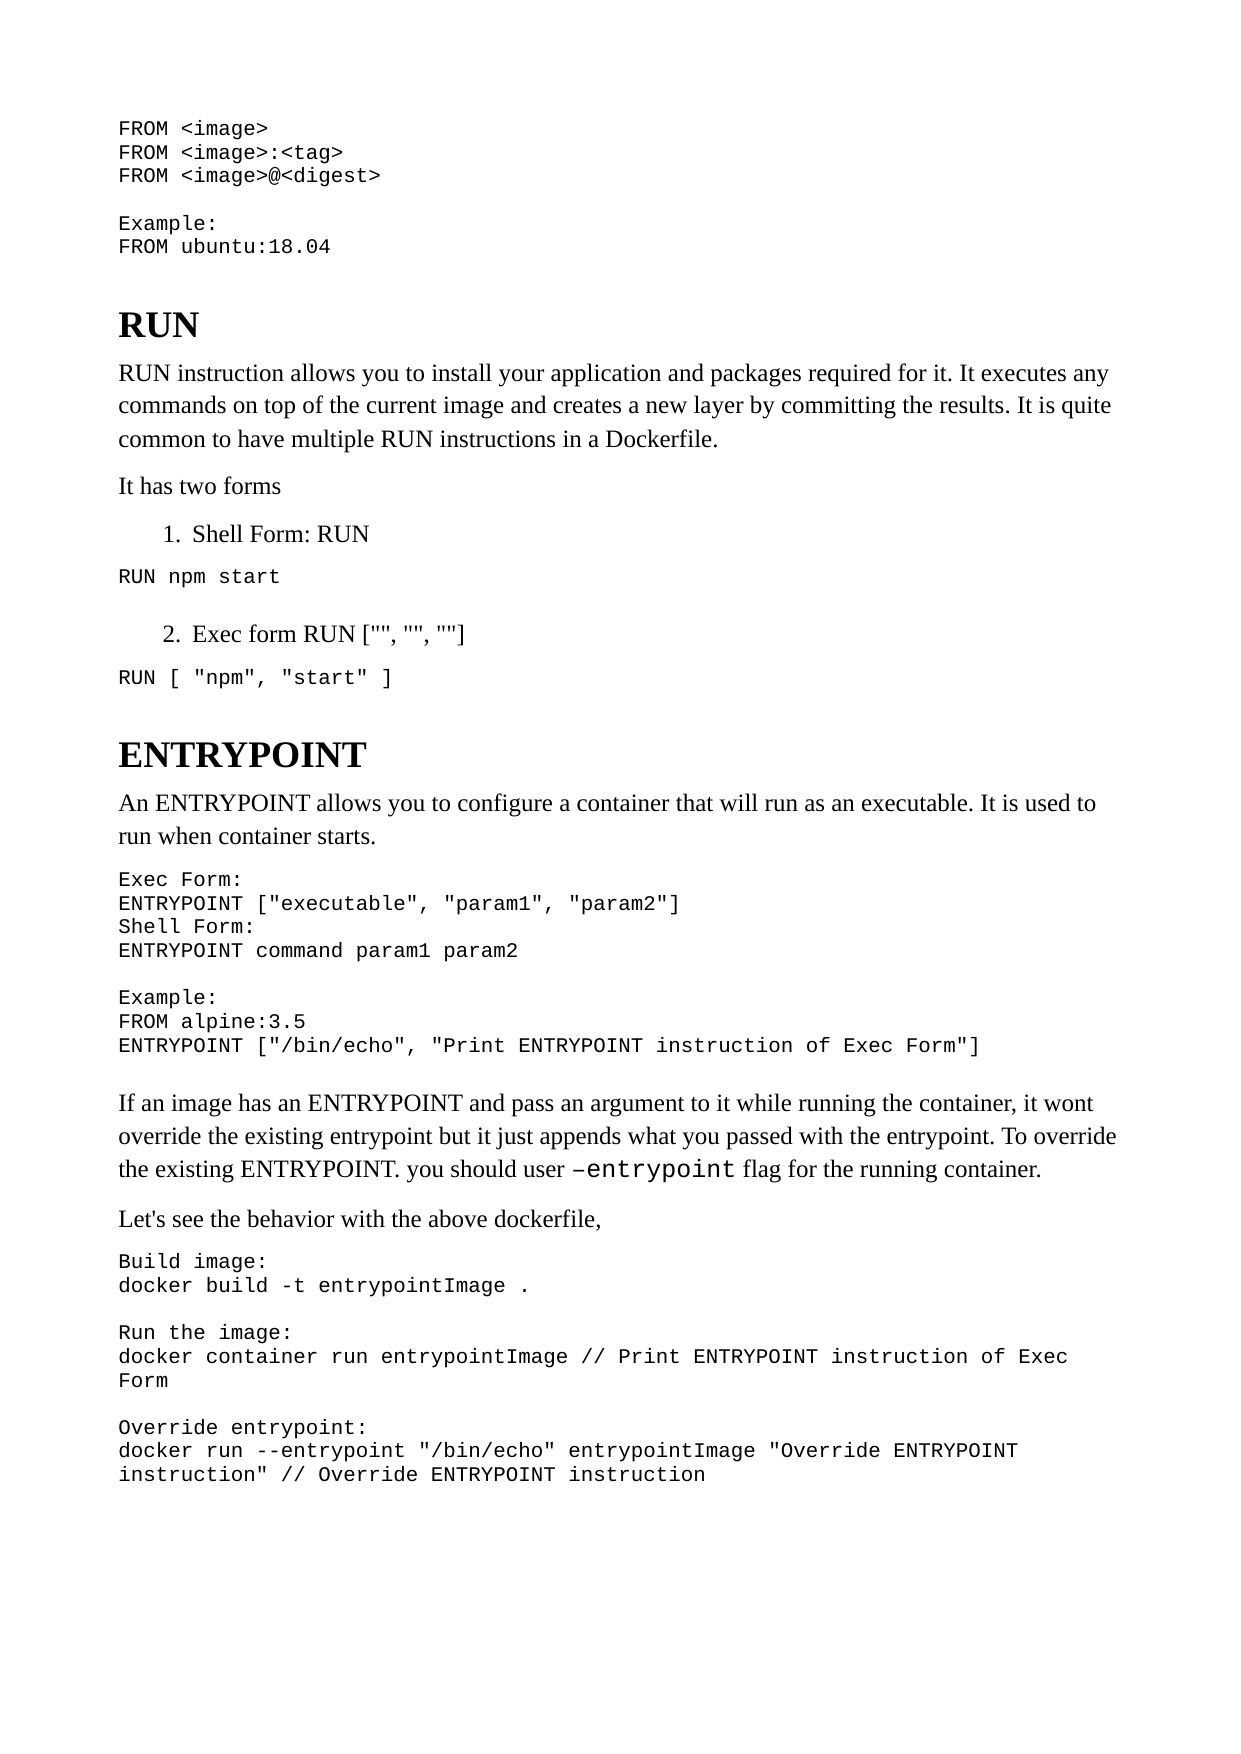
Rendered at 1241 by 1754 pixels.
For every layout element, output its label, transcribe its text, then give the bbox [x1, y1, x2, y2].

text An ENTRYPOINT allows you to configure a container that will run as an executable. It is used to run when container starts. [118, 788, 1122, 850]
text RUN [ "npm", "start" ] [118, 667, 1122, 691]
text Example: [118, 987, 1122, 1011]
text docker build -t entrypointImage . [118, 1275, 1122, 1299]
text FROM <image> [118, 118, 1122, 142]
text Example: [118, 213, 1122, 236]
text Exec Form: [118, 869, 1122, 893]
subtitle ENTRYPOINT [118, 733, 1122, 776]
text Build image: [118, 1251, 1122, 1275]
text It has two forms [118, 471, 1122, 500]
list Exec form RUN ["", "", ""] [162, 619, 1122, 648]
text Run the image: [118, 1322, 1122, 1346]
text docker run --entrypoint "/bin/echo" entrypointImage "Override ENTRYPOINT instruction" // Override ENTRYPOINT instruction [118, 1441, 1122, 1488]
text Override entrypoint: [118, 1417, 1122, 1441]
text FROM <image>:<tag> [118, 142, 1122, 165]
text Let's see the behavior with the above dockerfile, [118, 1204, 1122, 1232]
text ENTRYPOINT command param1 param2 [118, 940, 1122, 964]
text ENTRYPOINT ["executable", "param1", "param2"] [118, 893, 1122, 916]
text RUN npm start [118, 566, 1122, 590]
text Shell Form: [118, 916, 1122, 940]
text ENTRYPOINT ["/bin/echo", "Print ENTRYPOINT instruction of Exec Form"] [118, 1034, 1122, 1058]
text RUN instruction allows you to install your application and packages required for it. It executes any commands on top of the current image and creates a new layer by committing the results. It is quite common to have multiple RUN instructions in a Dockerfile. [118, 358, 1122, 452]
text FROM <image>@<digest> [118, 165, 1122, 189]
text FROM alpine:3.5 [118, 1011, 1122, 1034]
text FROM ubuntu:18.04 [118, 236, 1122, 260]
list Shell Form: RUN [162, 519, 1122, 548]
text docker container run entrypointImage // Print ENTRYPOINT instruction of Exec Form [118, 1346, 1122, 1393]
subtitle RUN [118, 302, 1122, 345]
text If an image has an ENTRYPOINT and pass an argument to it while running the container, it wont override the existing entrypoint but it just appends what you passed with the entrypoint. To override the existing ENTRYPOINT. you should user –entrypoint flag for the running container. [118, 1088, 1122, 1184]
